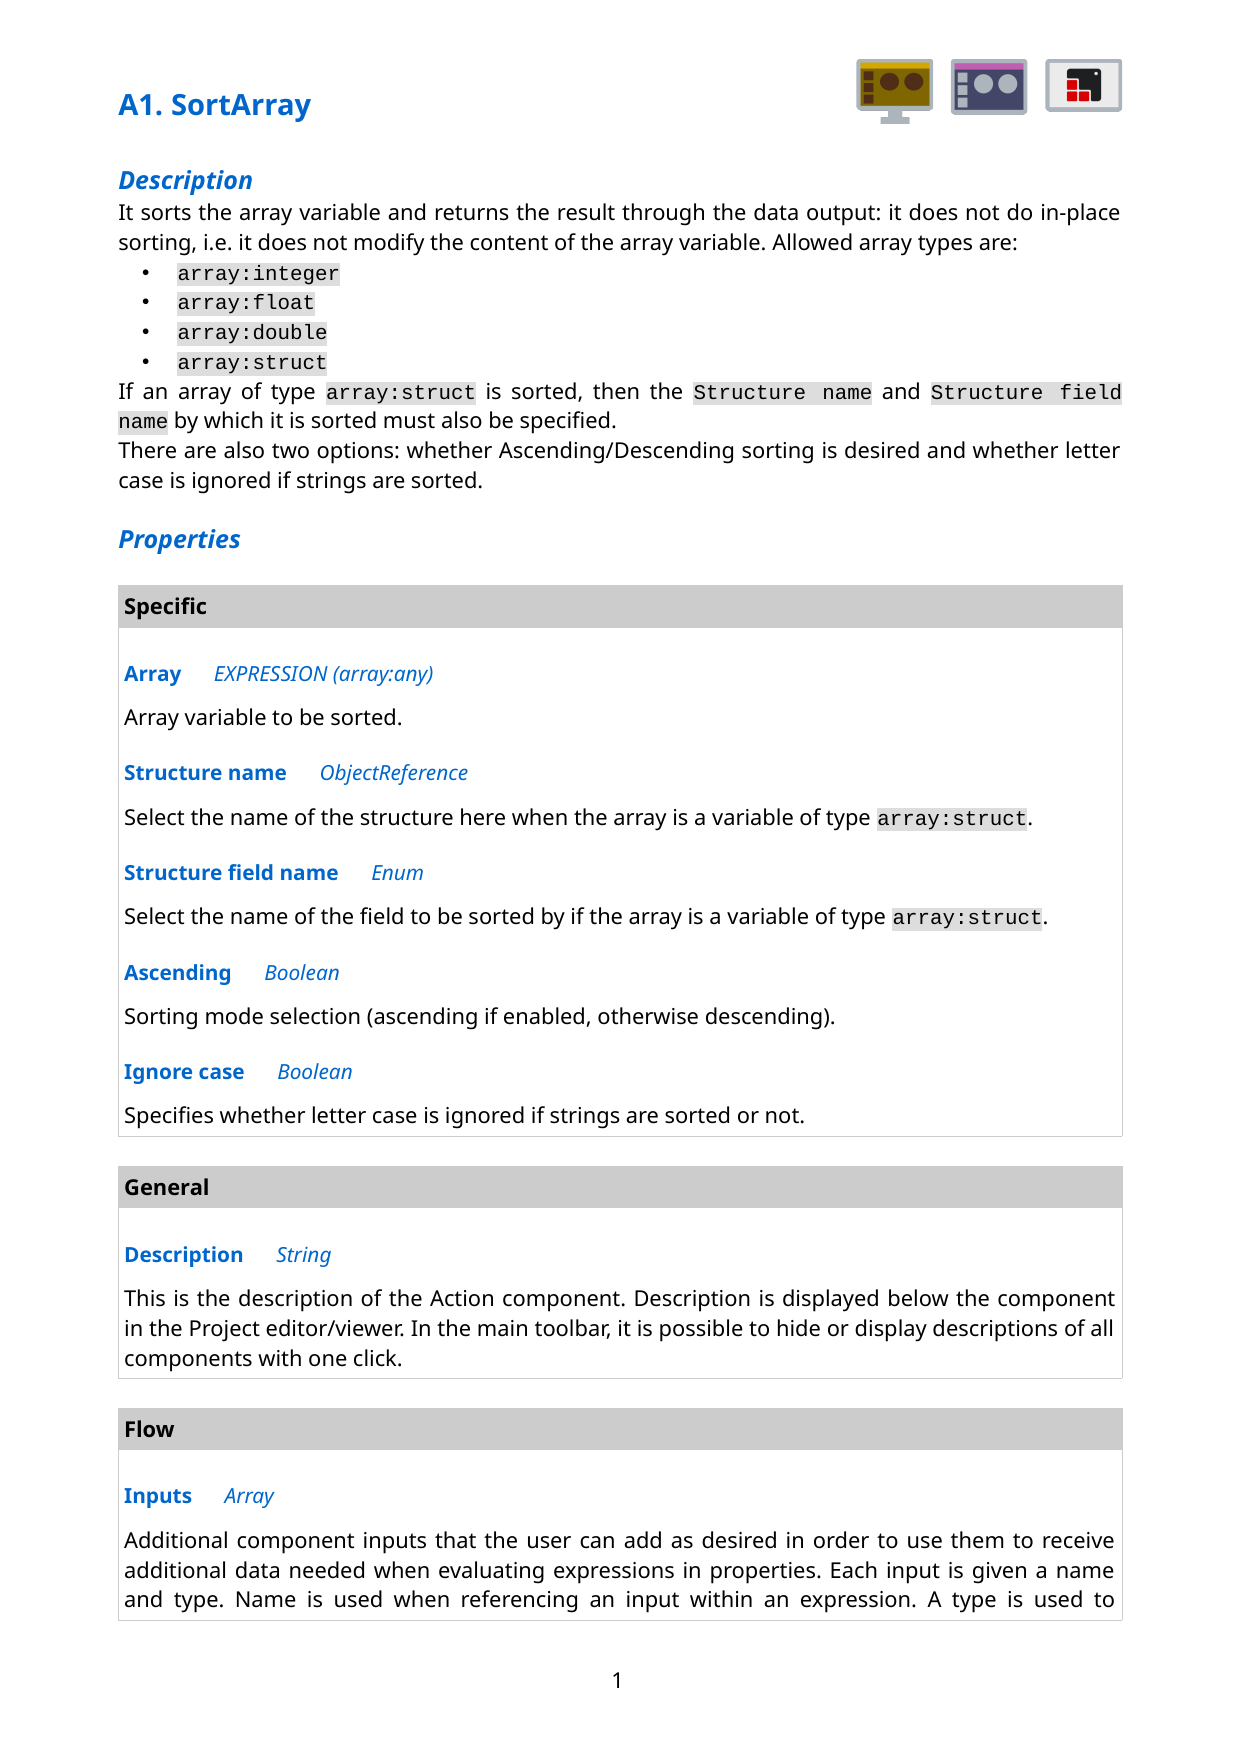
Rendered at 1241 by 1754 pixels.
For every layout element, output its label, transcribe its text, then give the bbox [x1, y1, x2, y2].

table_cell Inputs Array Additional component inputs that the user can add as desired in order to use them to receive additional data needed when evaluating expressions in properties. Each input is given a name and type. Name is used when referencing an input within an expression. A type is used to [119, 1450, 1122, 1620]
table_cell Description String This is the description of the Action component. Description is displayed below the component in the Project editor/viewer. In the main toolbar, it is possible to hide or display descriptions of all components with one click. [119, 1208, 1122, 1378]
subtitle [934, 84, 1122, 124]
picture [856, 59, 934, 124]
table_header Flow [119, 1409, 1122, 1449]
table_header General [119, 1167, 1122, 1207]
picture [1045, 59, 1123, 112]
table_cell Array EXPRESSION (array:any) Array variable to be sorted. Structure name ObjectReference Select the name of the structure here when the array is a variable of type array:struct. Structure field name Enum Select the name of the field to be sorted by if the array is a variable of type array:struct. Ascending Boolean Sorting mode selection (ascending if enabled, otherwise descending). Ignore case Boolean Specifies whether letter case is ignored if strings are sorted or not. [119, 628, 1122, 1136]
list array:float [142, 286, 1110, 316]
table_header Specific [119, 586, 1122, 627]
subtitle Description [118, 163, 1122, 197]
text If an array of type array:struct is sorted, then the Structure name and Structure field name by which it is sorted must also be specified. [118, 376, 1122, 435]
text There are also two options: whether Ascending/Descending sorting is desired and whether letter case is ignored if strings are sorted. [118, 435, 1122, 495]
subtitle Properties [118, 521, 1122, 555]
list array:struct [142, 346, 1110, 376]
picture [950, 59, 1028, 115]
list array:double [142, 316, 1110, 346]
list array:integer [142, 256, 1110, 286]
subtitle SortArray [118, 84, 856, 124]
text It sorts the array variable and returns the result through the data output: it does not do in-place sorting, i.e. it does not modify the content of the array variable. Allowed array types are: [118, 197, 1122, 256]
